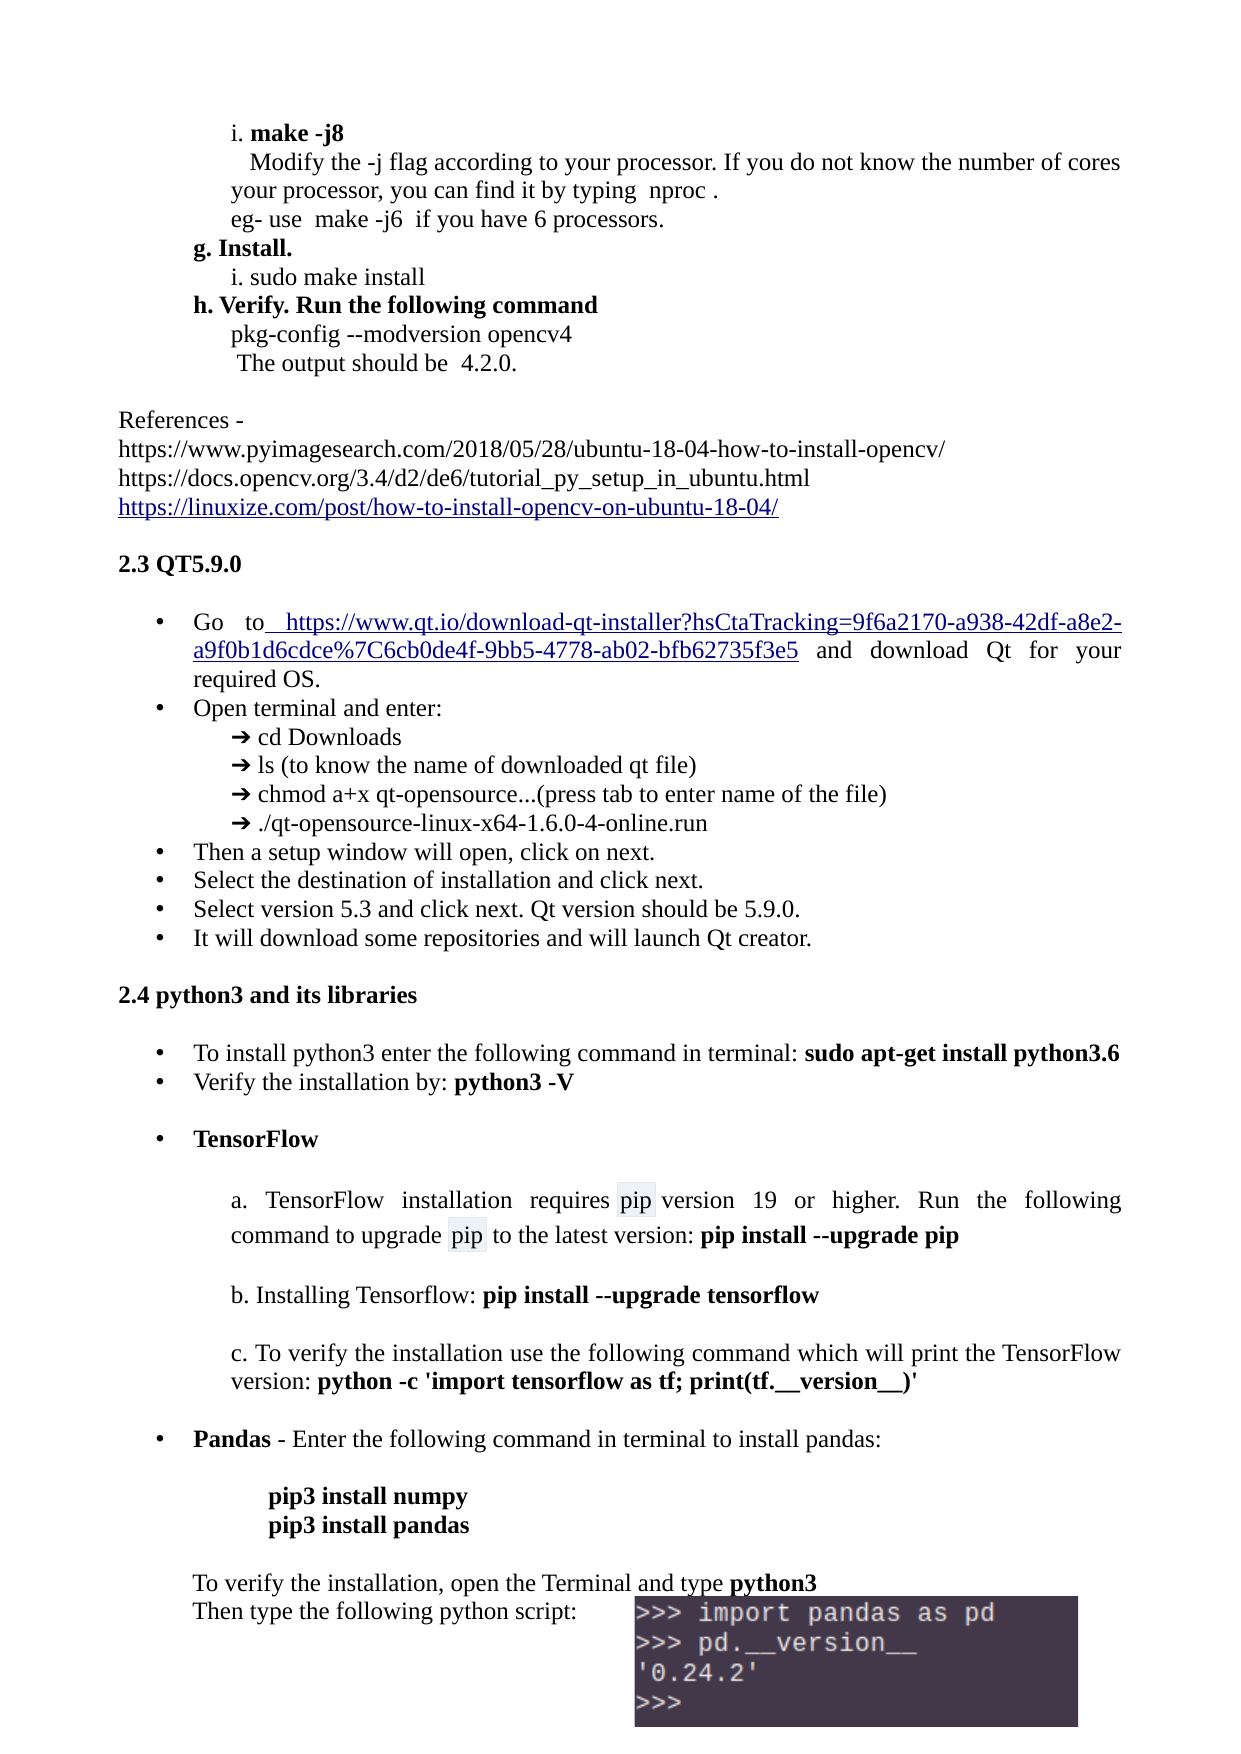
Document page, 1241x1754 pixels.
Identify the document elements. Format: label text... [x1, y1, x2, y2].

text https://linuxize.com/post/how-to-install-opencv-on-ubuntu-18-04/ [118, 492, 1122, 521]
text 2.3 QT5.9.0 [118, 549, 1122, 578]
list It will download some repositories and will launch Qt creator. [156, 923, 1122, 952]
list h. Verify. Run the following command [156, 291, 1122, 319]
list i. make -j8 [193, 118, 1122, 147]
list Modify the -j flag according to your processor. If you do not know the number of cores your processor, you can find it by typing ​ nproc​ . [193, 147, 1122, 204]
text https://docs.opencv.org/3.4/d2/de6/tutorial_py_setup_in_ubuntu.html [118, 463, 1122, 492]
text [1079, 1596, 1122, 1625]
text References - [118, 406, 1122, 434]
picture [634, 1596, 1079, 1727]
list Go to https://www.qt.io/download-qt-installer?hsCtaTracking=9f6a2170-a938-42df-a8e2-a9f0b1d6cdce%7C6cb0de4f-9bb5-4778-ab02-bfb62735f3e5 and download Qt for your required OS. [156, 607, 1122, 693]
text 2.4 python3 and its libraries [118, 981, 1122, 1009]
list ➔ ./qt-opensource-linux-x64-1.6.0-4-online.run [193, 808, 1122, 837]
list Then a setup window will open, click on next. [156, 837, 1122, 866]
list ➔ cd Downloads [193, 722, 1122, 751]
list i. sudo make install [193, 262, 1122, 291]
list The output should be ​ 4.2.0. [193, 348, 1122, 377]
list pkg-config --modversion opencv4 [193, 319, 1122, 348]
text Then type the following python script: [118, 1596, 634, 1625]
list TensorFlow [156, 1124, 1122, 1153]
list b. Installing Tensorflow: pip install --upgrade tensorflow [193, 1280, 1122, 1309]
list Pandas - Enter the following command in terminal to install pandas: [156, 1424, 1122, 1453]
list Verify the installation by: python3 -V [156, 1067, 1122, 1096]
list pip3 install numpy [231, 1481, 1122, 1510]
list ➔ ls (to know the name of downloaded qt file) [193, 751, 1122, 779]
list pip3 install pandas [231, 1510, 1122, 1539]
list Select the destination of installation and click next. [156, 866, 1122, 894]
list eg- use ​ make -j6 ​ if you have 6 processors. [193, 204, 1122, 233]
list Open terminal and enter: [156, 693, 1122, 722]
text To verify the installation, open the Terminal and type python3 [118, 1568, 1122, 1596]
list c. To verify the installation use the following command which will print the TensorFlow version: python -c 'import tensorflow as tf; print(tf.__version__)' [193, 1338, 1122, 1395]
list g. Install. [156, 233, 1122, 262]
list To install python3 enter the following command in terminal: sudo apt-get install python3.6 [156, 1038, 1122, 1067]
text https://www.pyimagesearch.com/2018/05/28/ubuntu-18-04-how-to-install-opencv/ [118, 434, 1122, 463]
list ➔ chmod a+x qt-opensource...(press tab to enter name of the file) [193, 779, 1122, 808]
list a. TensorFlow installation requires pip version 19 or higher. Run the following command to upgrade pip to the latest version: pip install --upgrade pip [193, 1182, 1122, 1251]
list Select version 5.3 and click next. Qt version should be 5.9.0. [156, 894, 1122, 923]
